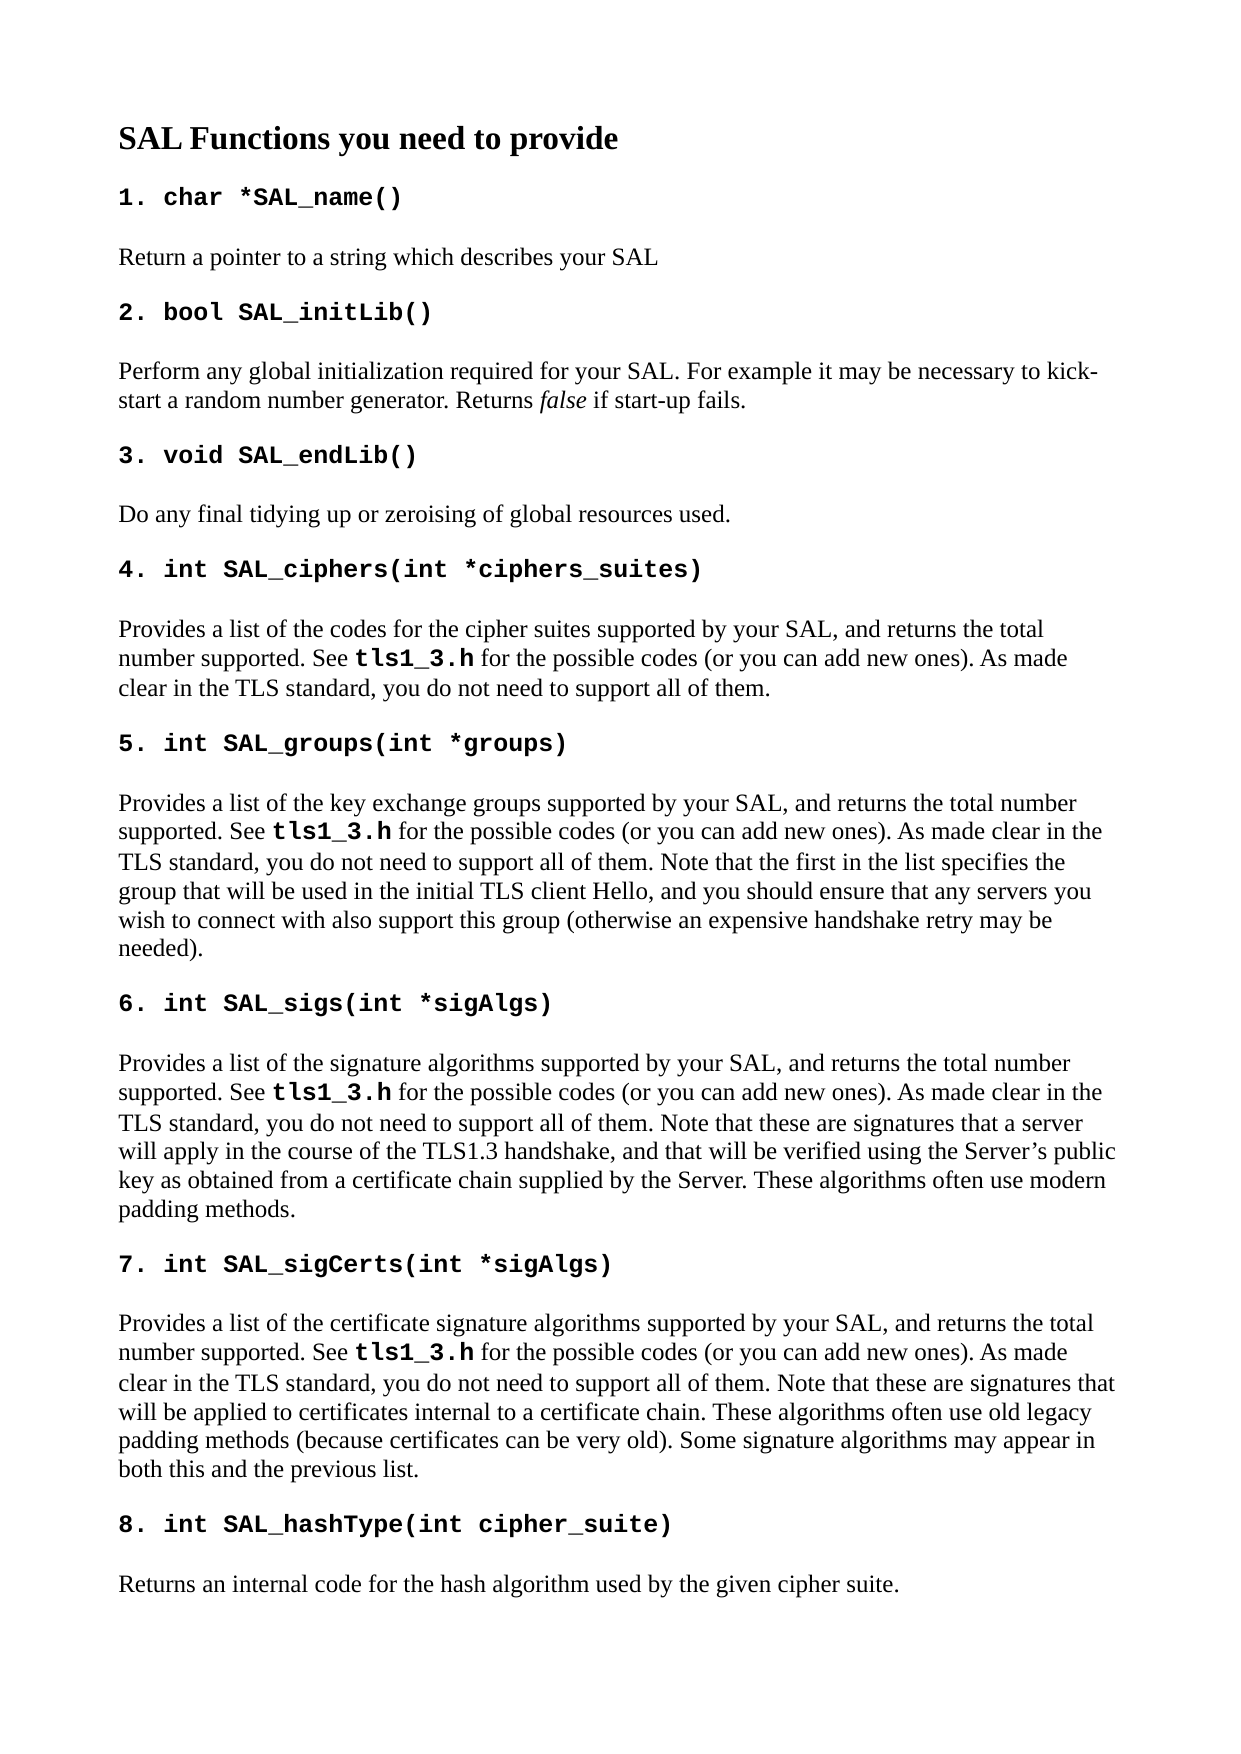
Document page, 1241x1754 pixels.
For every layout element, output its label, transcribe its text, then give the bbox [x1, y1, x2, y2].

text 7. int SAL_sigCerts(int *sigAlgs) [118, 1251, 1122, 1280]
text 3. void SAL_endLib() [118, 442, 1122, 471]
text Provides a list of the key exchange groups supported by your SAL, and returns the total number supported. See tls1_3.h for the possible codes (or you can add new ones). As made clear in the TLS standard, you do not need to support all of them. Note that the first in the list specifies the group that will be used in the initial TLS client Hello, and you should ensure that any servers you wish to connect with also support this group (otherwise an expensive handshake retry may be needed). [118, 788, 1122, 962]
text 4. int SAL_ciphers(int *ciphers_suites) [118, 557, 1122, 585]
text Returns an internal code for the hash algorithm used by the given cipher suite. [118, 1569, 1122, 1598]
text 6. int SAL_sigs(int *sigAlgs) [118, 991, 1122, 1019]
text 1. char *SAL_name() [118, 185, 1122, 213]
text Do any final tidying up or zeroising of global resources used. [118, 499, 1122, 528]
text 2. bool SAL_initLib() [118, 299, 1122, 328]
text Return a pointer to a string which describes your SAL [118, 242, 1122, 271]
text Provides a list of the codes for the cipher suites supported by your SAL, and returns the total number supported. See tls1_3.h for the possible codes (or you can add new ones). As made clear in the TLS standard, you do not need to support all of them. [118, 614, 1122, 702]
text 5. int SAL_groups(int *groups) [118, 731, 1122, 759]
text Provides a list of the certificate signature algorithms supported by your SAL, and returns the total number supported. See tls1_3.h for the possible codes (or you can add new ones). As made clear in the TLS standard, you do not need to support all of them. Note that these are signatures that will be applied to certificates internal to a certificate chain. These algorithms often use old legacy padding methods (because certificates can be very old). Some signature algorithms may appear in both this and the previous list. [118, 1308, 1122, 1483]
text Perform any global initialization required for your SAL. For example it may be necessary to kick-start a random number generator. Returns false if start-up fails. [118, 356, 1122, 413]
text Provides a list of the signature algorithms supported by your SAL, and returns the total number supported. See tls1_3.h for the possible codes (or you can add new ones). As made clear in the TLS standard, you do not need to support all of them. Note that these are signatures that a server will apply in the course of the TLS1.3 handshake, and that will be verified using the Server’s public key as obtained from a certificate chain supplied by the Server. These algorithms often use modern padding methods. [118, 1048, 1122, 1223]
text 8. int SAL_hashType(int cipher_suite) [118, 1512, 1122, 1540]
text SAL Functions you need to provide [118, 118, 1122, 156]
